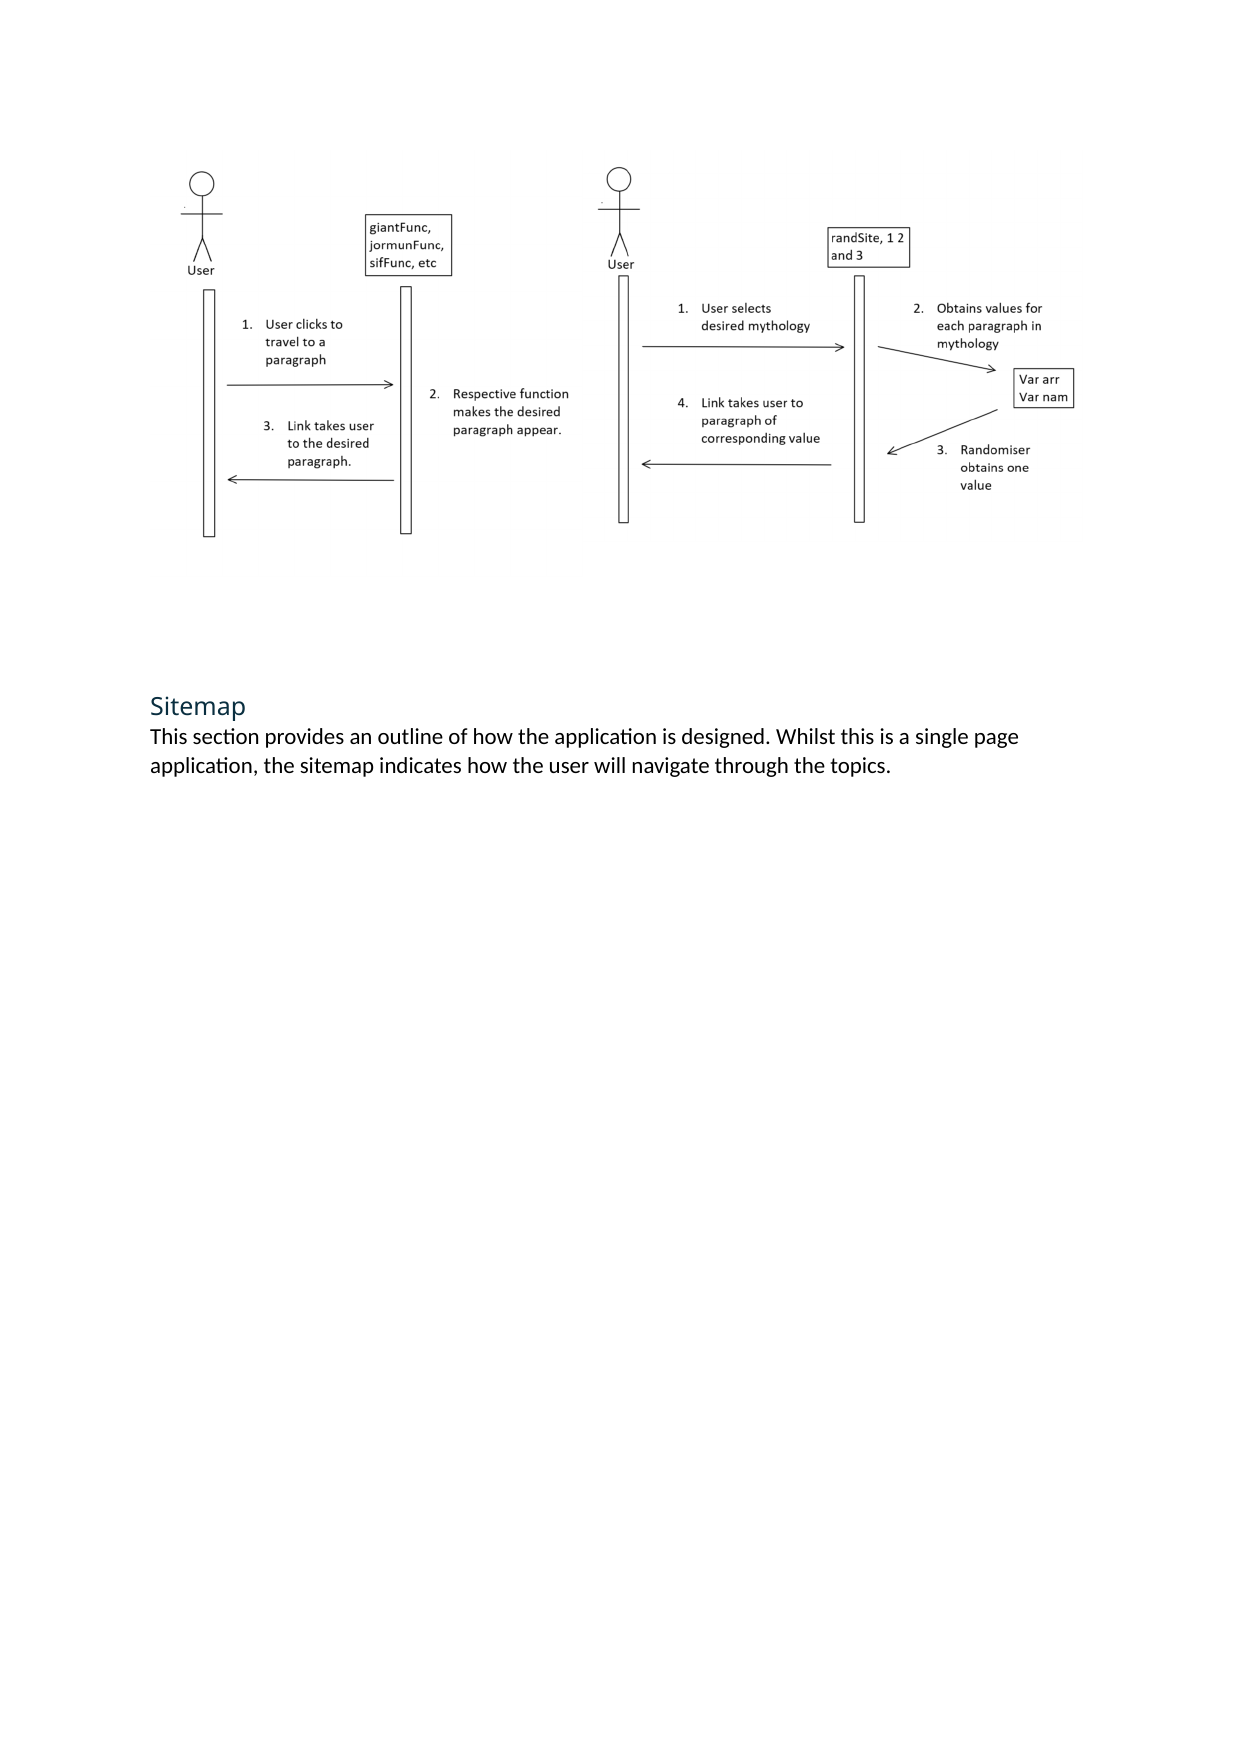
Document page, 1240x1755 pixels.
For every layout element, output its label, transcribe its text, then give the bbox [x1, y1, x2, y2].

subtitle Sitemap [150, 688, 1089, 722]
text This section provides an outline of how the application is designed. Whilst this is a single page application, the sitemap indicates how the user will navigate through the topics. [150, 722, 1089, 779]
